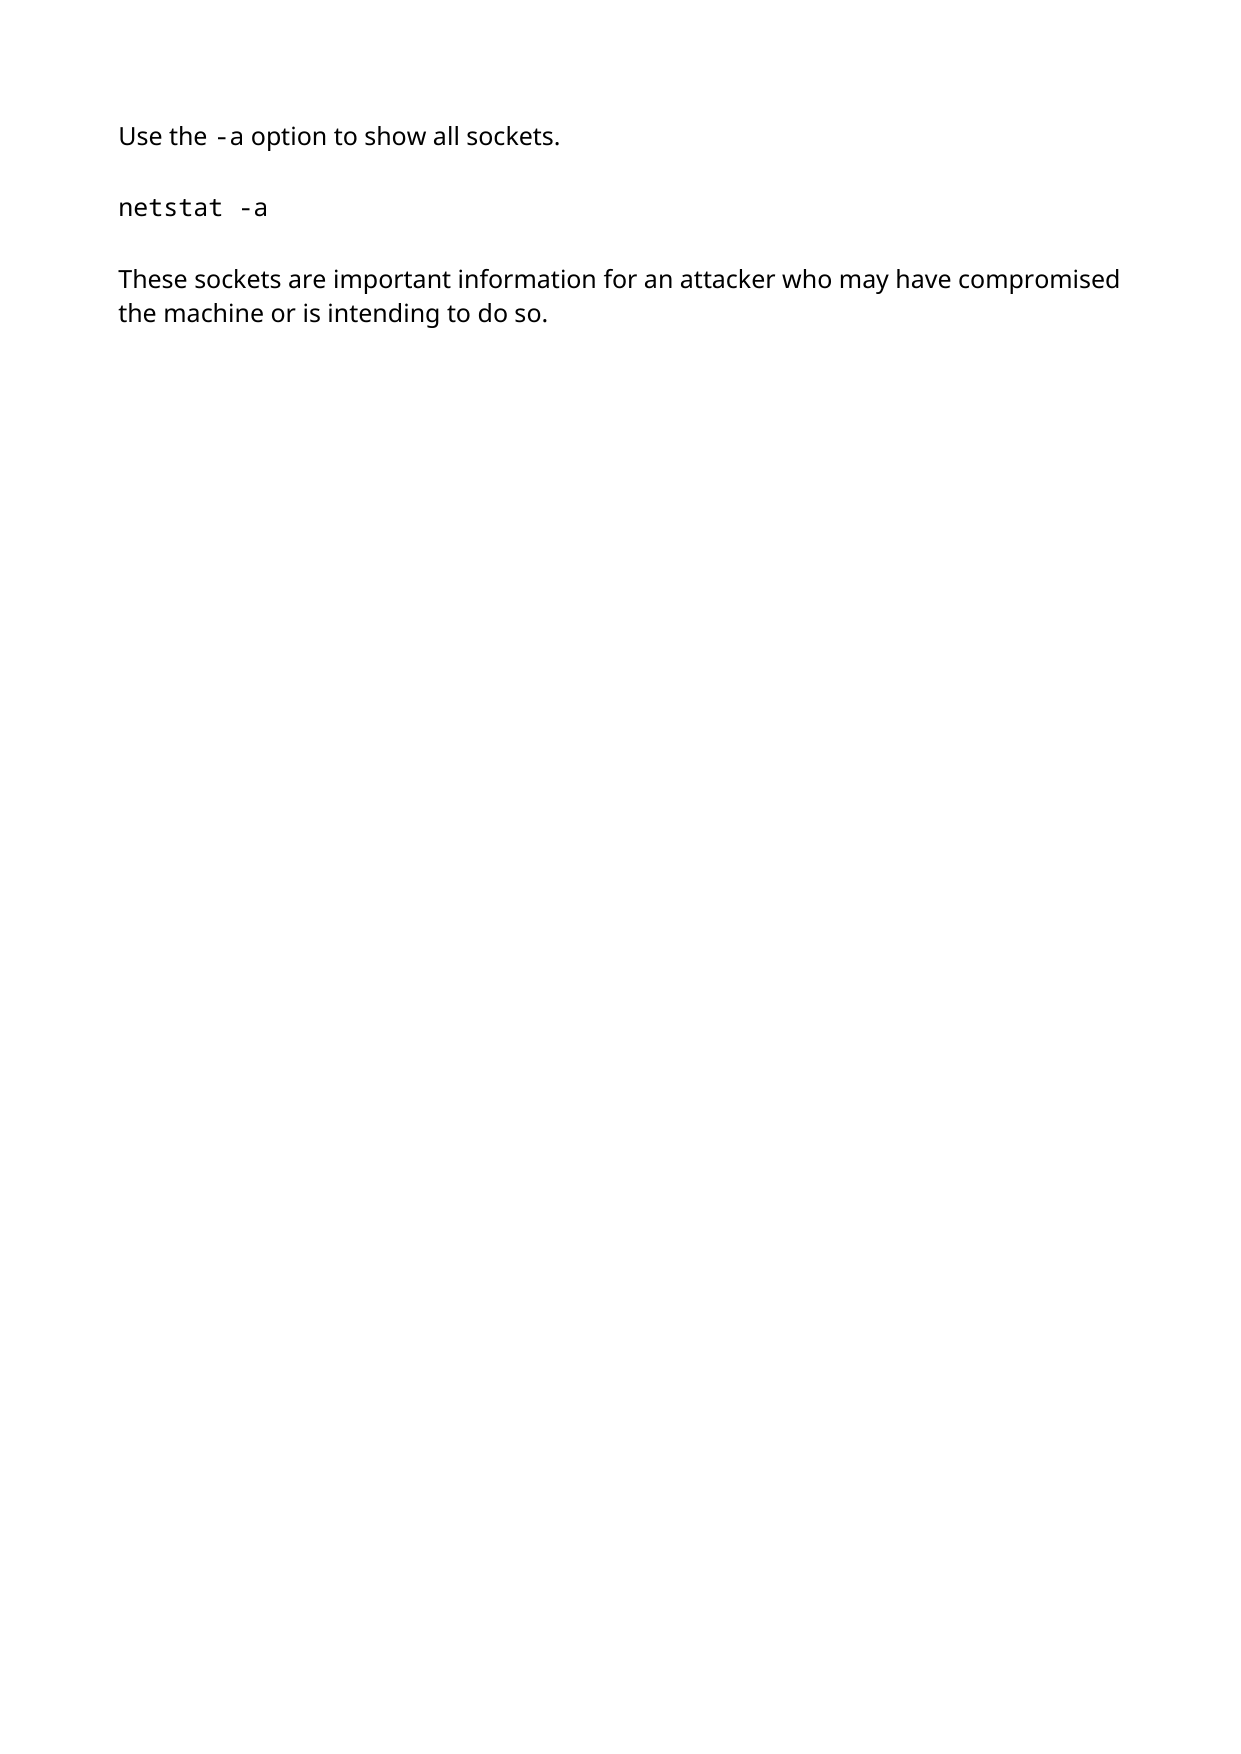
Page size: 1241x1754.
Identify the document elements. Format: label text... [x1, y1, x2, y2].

text netstat -a [118, 190, 1122, 224]
text Use the -a option to show all sockets. [118, 118, 1122, 152]
text These sockets are important information for an attacker who may have compromised the machine or is intending to do so. [118, 261, 1122, 329]
